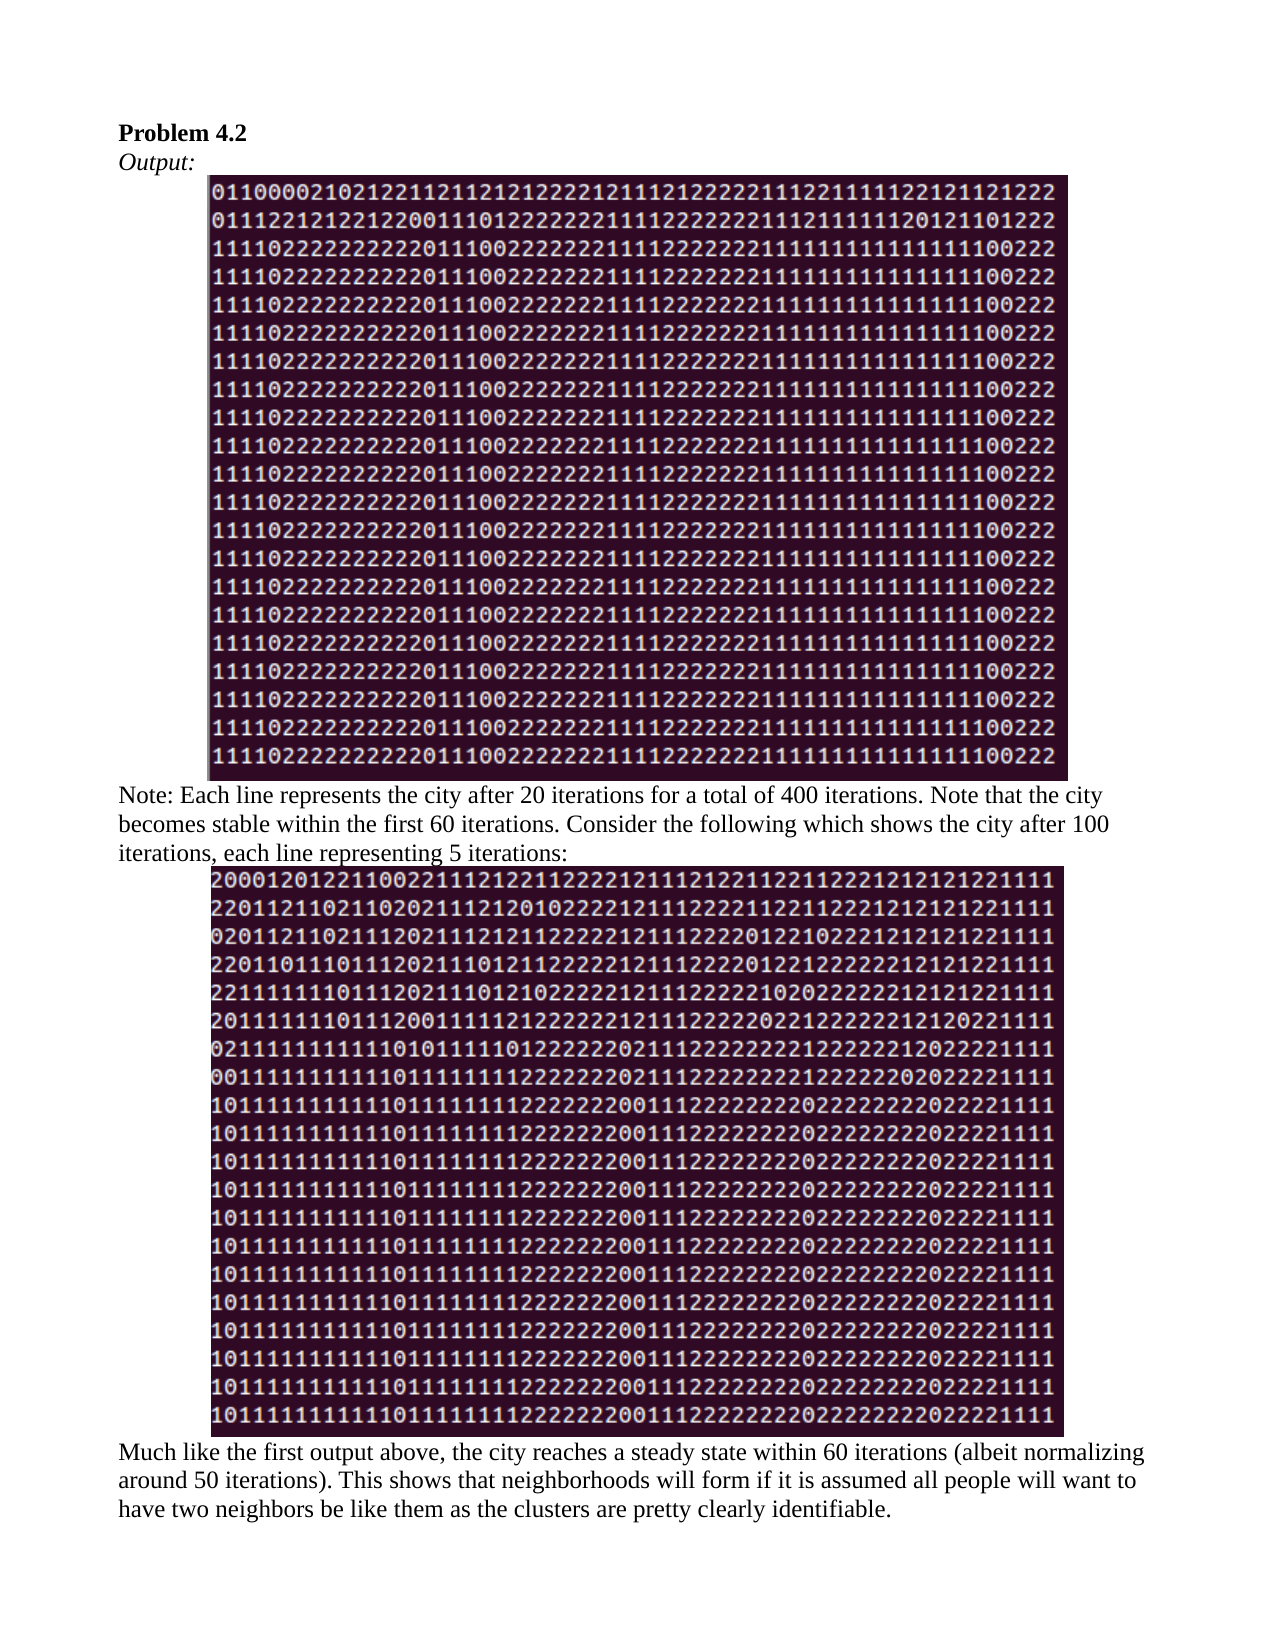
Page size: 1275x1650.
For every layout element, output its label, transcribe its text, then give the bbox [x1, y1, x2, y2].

text Output: [118, 147, 1157, 176]
text Problem 4.2 [118, 118, 1157, 147]
text Much like the first output above, the city reaches a steady state within 60 iterations (albeit normalizing around 50 iterations). This shows that neighborhoods will form if it is assumed all people will want to have two neighbors be like them as the clusters are pretty clearly identifiable. [118, 867, 1157, 1523]
picture [211, 866, 1064, 1437]
picture [207, 175, 1068, 781]
text Note: Each line represents the city after 20 iterations for a total of 400 iterations. Note that the city becomes stable within the first 60 iterations. Consider the following which shows the city after 100 iterations, each line representing 5 iterations: [118, 176, 1157, 867]
